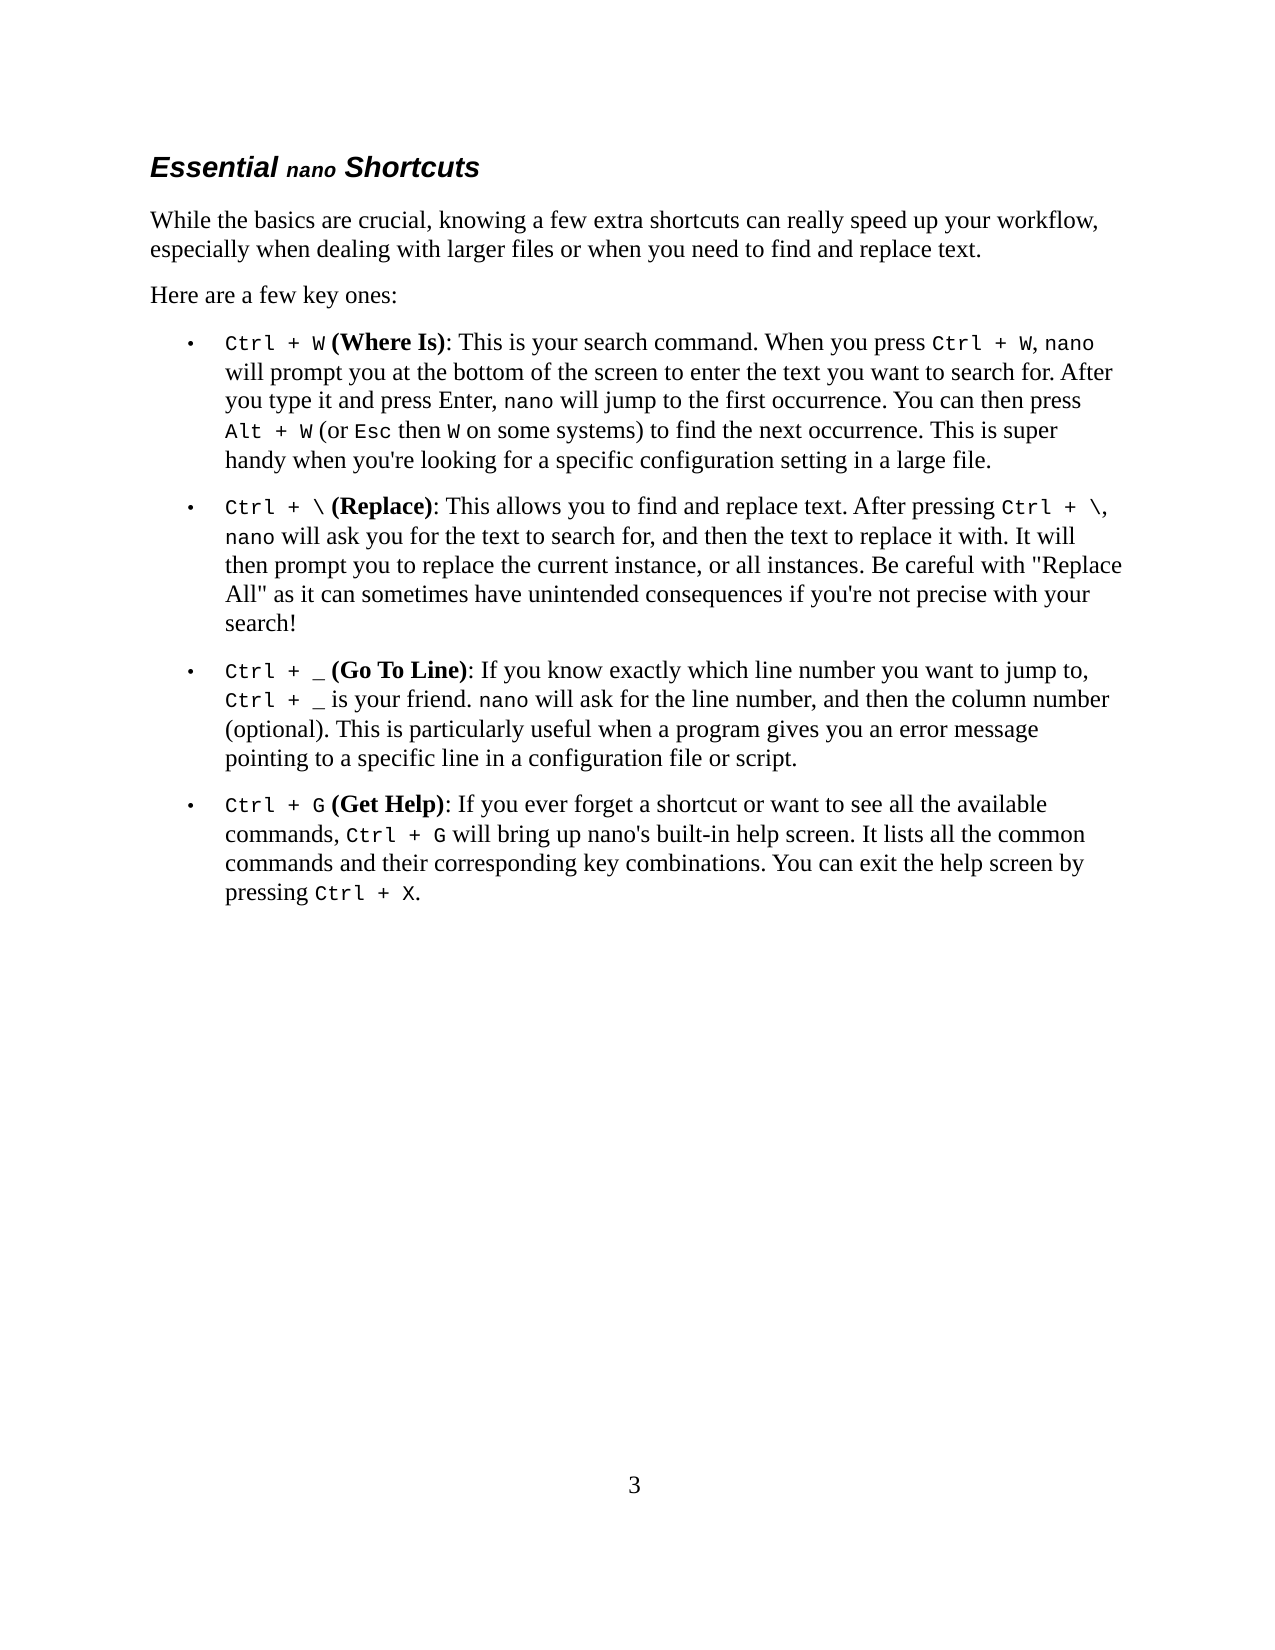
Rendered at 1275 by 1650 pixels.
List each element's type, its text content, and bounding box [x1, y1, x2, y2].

text Here are a few key ones: [150, 281, 1125, 309]
list Ctrl + \ (Replace): This allows you to find and replace text. After pressing Ctrl + \, nano will ask you for the text to search for, and then the text to replace it with. It will then prompt you to replace the current instance, or all instances. Be careful with "Replace All" as it can sometimes have unintended consequences if you're not precise with your search! [187, 491, 1125, 637]
subtitle Essential nano Shortcuts [150, 150, 1125, 184]
list Ctrl + W (Where Is): This is your search command. When you press Ctrl + W, nano will prompt you at the bottom of the screen to enter the text you want to search for. After you type it and press Enter, nano will jump to the first occurrence. You can then press Alt + W (or Esc then W on some systems) to find the next occurrence. This is super handy when you're looking for a specific configuration setting in a large file. [187, 327, 1125, 473]
list Ctrl + _ (Go To Line): If you know exactly which line number you want to jump to, Ctrl + _ is your friend. nano will ask for the line number, and then the column number (optional). This is particularly useful when a program gives you an error message pointing to a specific line in a configuration file or script. [187, 655, 1125, 771]
text While the basics are crucial, knowing a few extra shortcuts can really speed up your workflow, especially when dealing with larger files or when you need to find and replace text. [150, 205, 1125, 263]
list Ctrl + G (Get Help): If you ever forget a shortcut or want to see all the available commands, Ctrl + G will bring up nano's built-in help screen. It lists all the common commands and their corresponding key combinations. You can exit the help screen by pressing Ctrl + X. [187, 789, 1125, 907]
